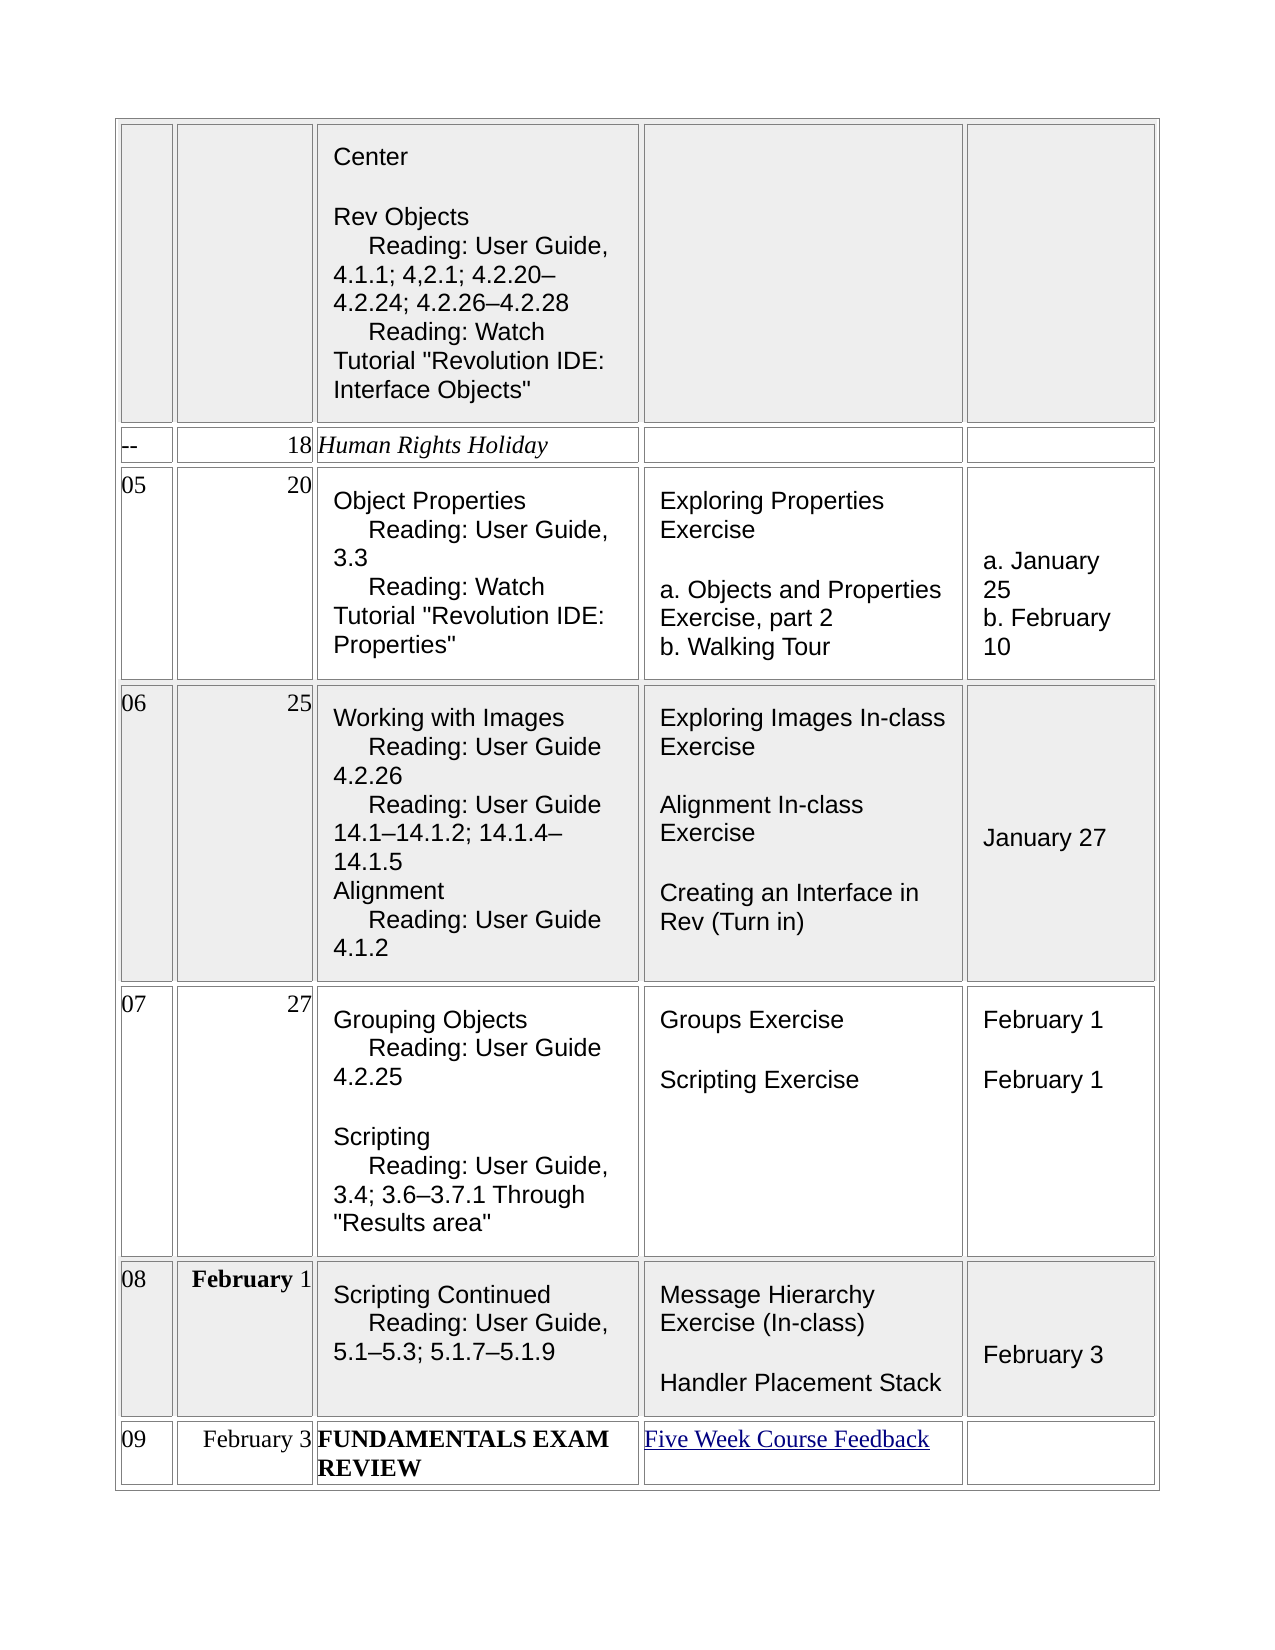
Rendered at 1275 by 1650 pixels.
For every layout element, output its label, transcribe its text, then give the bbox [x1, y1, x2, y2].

table_cell 08 [118, 1256, 174, 1416]
table_cell Working with Images Reading: User Guide 4.2.26 Reading: User Guide 14.1–14.1.2; 14.1.4–14.1.5 Alignment Reading: User Guide 4.1.2 [315, 679, 641, 981]
table_cell [964, 1416, 1157, 1484]
table_cell 20 [175, 462, 314, 679]
table_cell 07 [118, 981, 174, 1256]
table_cell [645, 428, 962, 462]
table_cell February 1 [175, 1256, 314, 1416]
table_cell a. January 25 b. February 10 [964, 462, 1157, 679]
table_cell Exploring Images In-class Exercise Alignment In-class Exercise Creating an Interface in Rev (Turn in) [641, 679, 964, 981]
table_cell 05 [118, 462, 174, 679]
table_cell [968, 428, 1154, 462]
table_cell -- [122, 428, 172, 462]
table_cell February 3 [964, 1256, 1157, 1416]
table_cell -- [118, 422, 174, 462]
table_cell Groups Exercise Scripting Exercise [641, 981, 964, 1256]
table_cell FUNDAMENTALS EXAM REVIEW [315, 1416, 641, 1484]
table_cell [968, 1422, 1154, 1484]
table_cell Center Rev Objects Reading: User Guide, 4.1.1; 4,2.1; 4.2.20–4.2.24; 4.2.26–4.2.28 Reading: Watch Tutorial "Revolution IDE: Interface Objects" [315, 119, 641, 422]
table_cell Message Hierarchy Exercise (In-class) Handler Placement Stack [641, 1256, 964, 1416]
table_cell [641, 119, 964, 422]
table_cell [964, 119, 1157, 422]
table_cell 25 [175, 679, 314, 981]
table_cell [641, 422, 964, 462]
table_cell 27 [175, 981, 314, 1256]
table_cell [964, 422, 1157, 462]
table_cell Five Week Course Feedback [641, 1416, 964, 1484]
table_cell January 27 [964, 679, 1157, 981]
table_cell February 3 [175, 1416, 314, 1484]
table_cell Exploring Properties Exercise a. Objects and Properties Exercise, part 2 b. Walking Tour [641, 462, 964, 679]
table_cell Grouping Objects Reading: User Guide 4.2.25 Scripting Reading: User Guide, 3.4; 3.6–3.7.1 Through "Results area" [315, 981, 641, 1256]
table_cell February 1 February 1 [964, 981, 1157, 1256]
table_cell 06 [118, 679, 174, 981]
table_cell 09 [118, 1416, 174, 1484]
table_cell 18 [175, 422, 314, 462]
table_cell Human Rights Holiday [315, 422, 641, 462]
table_cell Object Properties Reading: User Guide, 3.3 Reading: Watch Tutorial "Revolution IDE: Properties" [315, 462, 641, 679]
table_cell [118, 119, 174, 422]
table_cell Scripting Continued Reading: User Guide, 5.1–5.3; 5.1.7–5.1.9 [315, 1256, 641, 1416]
table_cell [175, 119, 314, 422]
